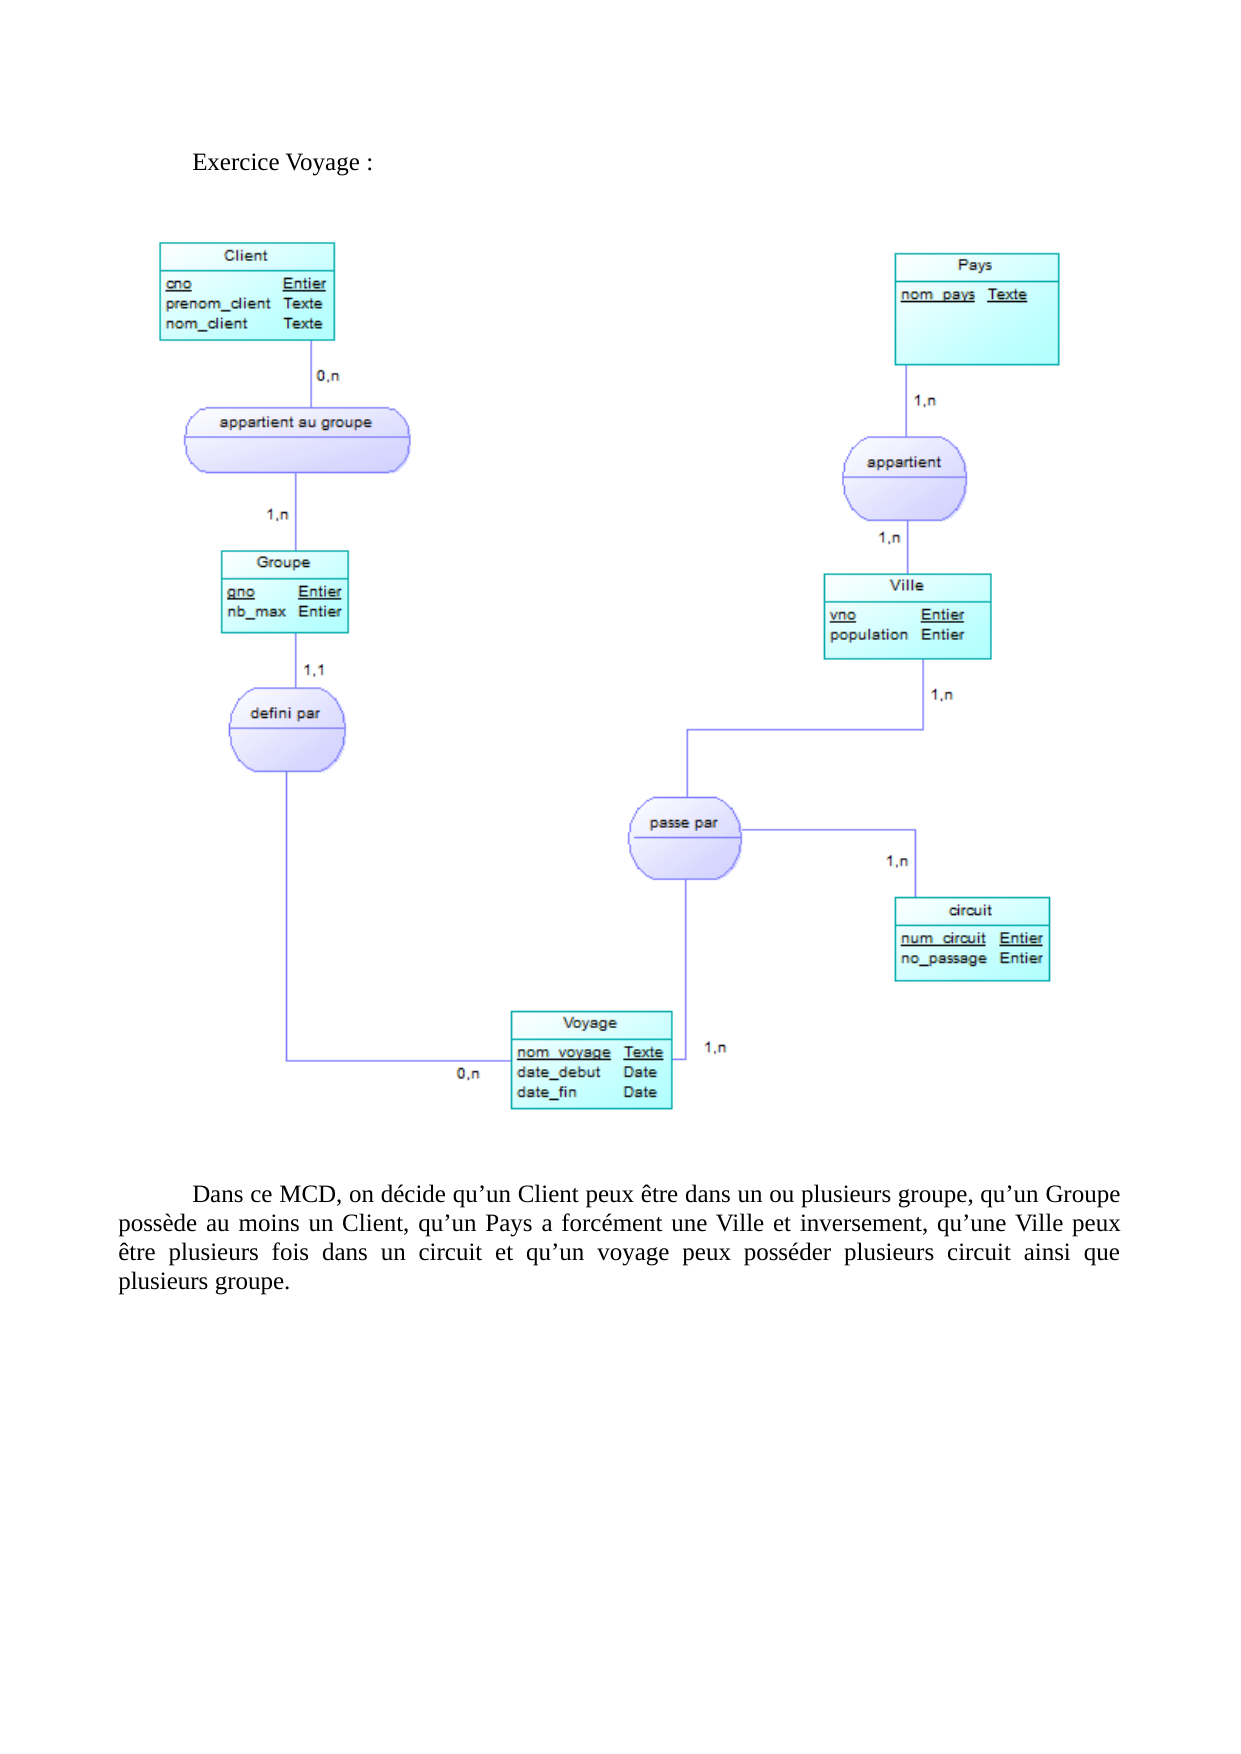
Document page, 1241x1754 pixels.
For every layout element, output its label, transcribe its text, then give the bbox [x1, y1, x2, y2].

picture [118, 204, 1123, 1122]
text Exercice Voyage : [118, 147, 1122, 176]
text Dans ce MCD, on décide qu’un Client peux être dans un ou plusieurs groupe, qu’un Groupe possède au moins un Client, qu’un Pays a forcément une Ville et inversement, qu’une Ville peux être plusieurs fois dans un circuit et qu’un voyage peux posséder plusieurs circuit ainsi que plusieurs groupe. [118, 1179, 1122, 1294]
